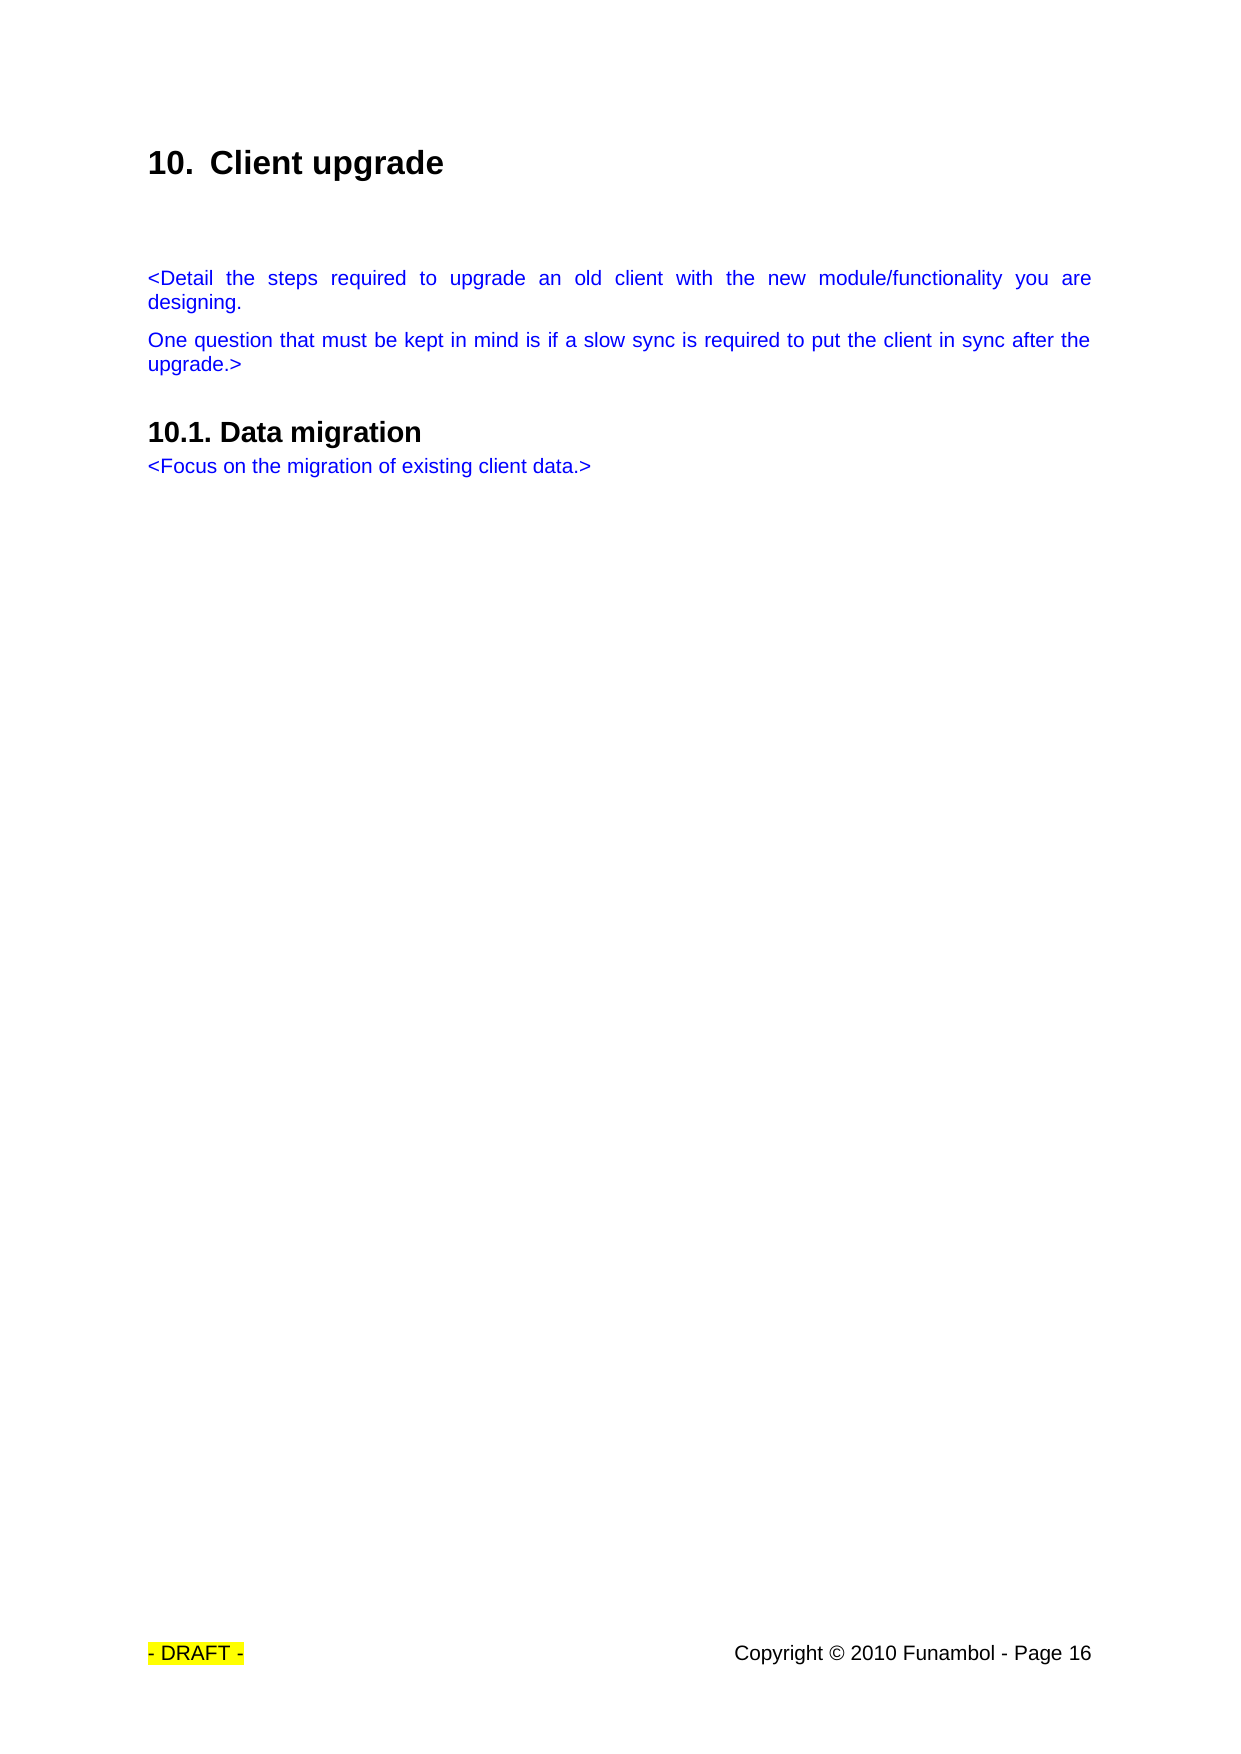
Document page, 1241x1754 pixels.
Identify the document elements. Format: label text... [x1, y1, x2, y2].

subtitle Client upgrade [148, 144, 1093, 181]
text <Detail the steps required to upgrade an old client with the new module/functionality you are designing. [148, 267, 1093, 314]
text One question that must be kept in mind is if a slow sync is required to put the client in sync after the upgrade.> [148, 329, 1093, 376]
subtitle Data migration [148, 416, 1093, 448]
text <Focus on the migration of existing client data.> [148, 454, 1093, 478]
